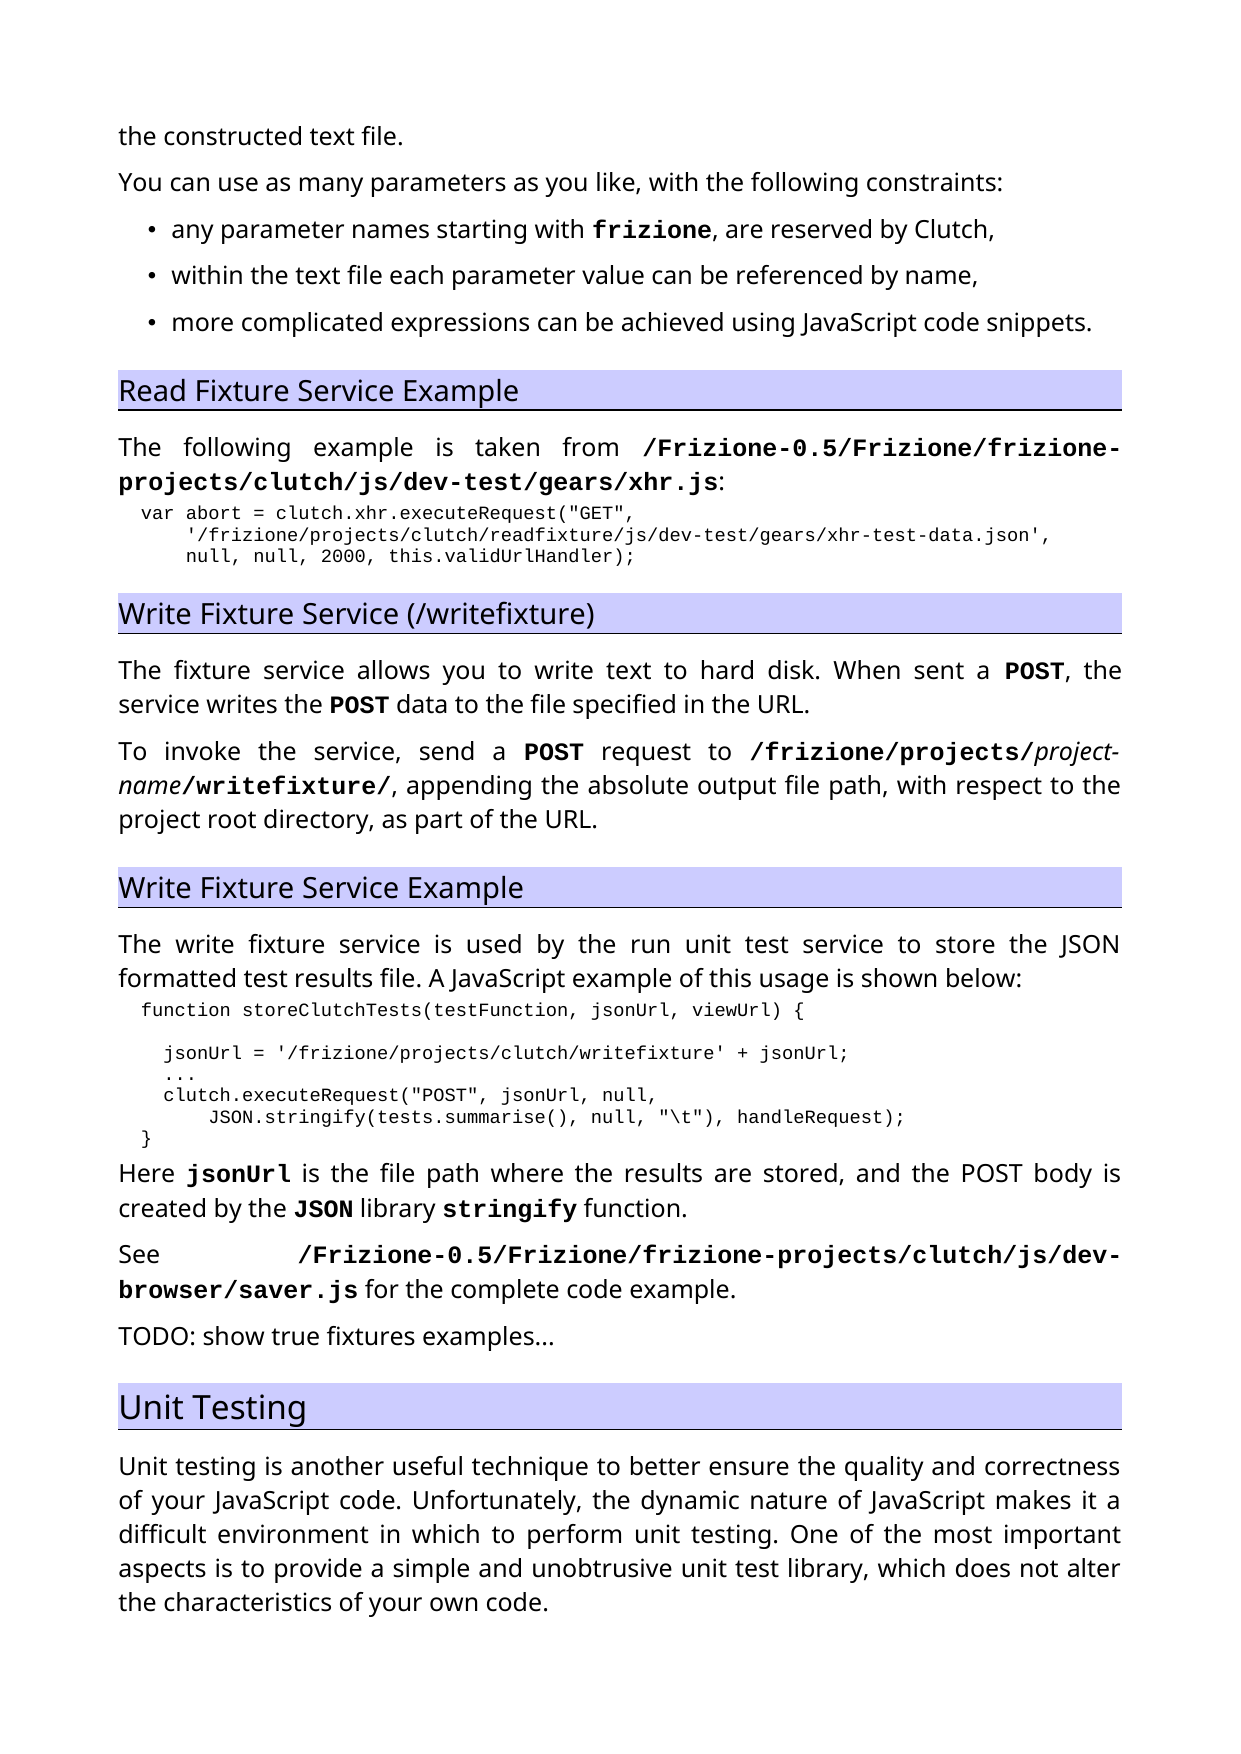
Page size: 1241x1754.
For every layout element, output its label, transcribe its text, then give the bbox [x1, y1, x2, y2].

text TODO: show true fixtures examples... [118, 1318, 1122, 1352]
text var abort = clutch.xhr.executeRequest("GET", '/frizione/projects/clutch/readfixture/js/dev-test/gears/xhr-test-data.json', null, null, 2000, this.validUrlHandler); [118, 504, 1122, 568]
text The following example is taken from /Frizione-0.5/Frizione/frizione-projects/clutch/js/dev-test/gears/xhr.js: [118, 429, 1122, 498]
text The fixture service allows you to write text to hard disk. When sent a POST, the service writes the POST data to the file specified in the URL. [118, 652, 1122, 721]
text function storeClutchTests(testFunction, jsonUrl, viewUrl) { jsonUrl = '/frizione/projects/clutch/writefixture' + jsonUrl; ... clutch.executeRequest("POST", jsonUrl, null, JSON.stringify(tests.summarise(), null, "\t"), handleRequest); } [118, 1001, 1122, 1150]
text The write fixture service is used by the run unit test service to store the JSON formatted test results file. A JavaScript example of this usage is shown below: [118, 927, 1122, 995]
text Unit testing is another useful technique to better ensure the quality and correctness of your JavaScript code. Unfortunately, the dynamic nature of JavaScript makes it a difficult environment in which to perform unit testing. One of the most important aspects is to provide a simple and unobtrusive unit test library, which does not alter the characteristics of your own code. [118, 1449, 1122, 1619]
subtitle Write Fixture Service (/writefixture) [118, 593, 1122, 633]
list within the text file each parameter value can be referenced by name, [148, 258, 1122, 292]
subtitle Read Fixture Service Example [118, 370, 1122, 409]
text To invoke the service, send a POST request to /frizione/projects/project-name/writefixture/, appending the absolute output file path, with respect to the project root directory, as part of the URL. [118, 733, 1122, 836]
subtitle Unit Testing [118, 1383, 1122, 1429]
text Here jsonUrl is the file path where the results are stored, and the POST body is created by the JSON library stringify function. [118, 1156, 1122, 1225]
text You can use as many parameters as you like, with the following constraints: [118, 165, 1122, 199]
list any parameter names starting with frizione, are reserved by Clutch, [148, 211, 1122, 246]
list more complicated expressions can be achieved using JavaScript code snippets. [148, 304, 1122, 339]
text the constructed text file. [118, 118, 1122, 152]
text See /Frizione-0.5/Frizione/frizione-projects/clutch/js/dev-browser/saver.js for the complete code example. [118, 1237, 1122, 1306]
subtitle Write Fixture Service Example [118, 867, 1122, 907]
